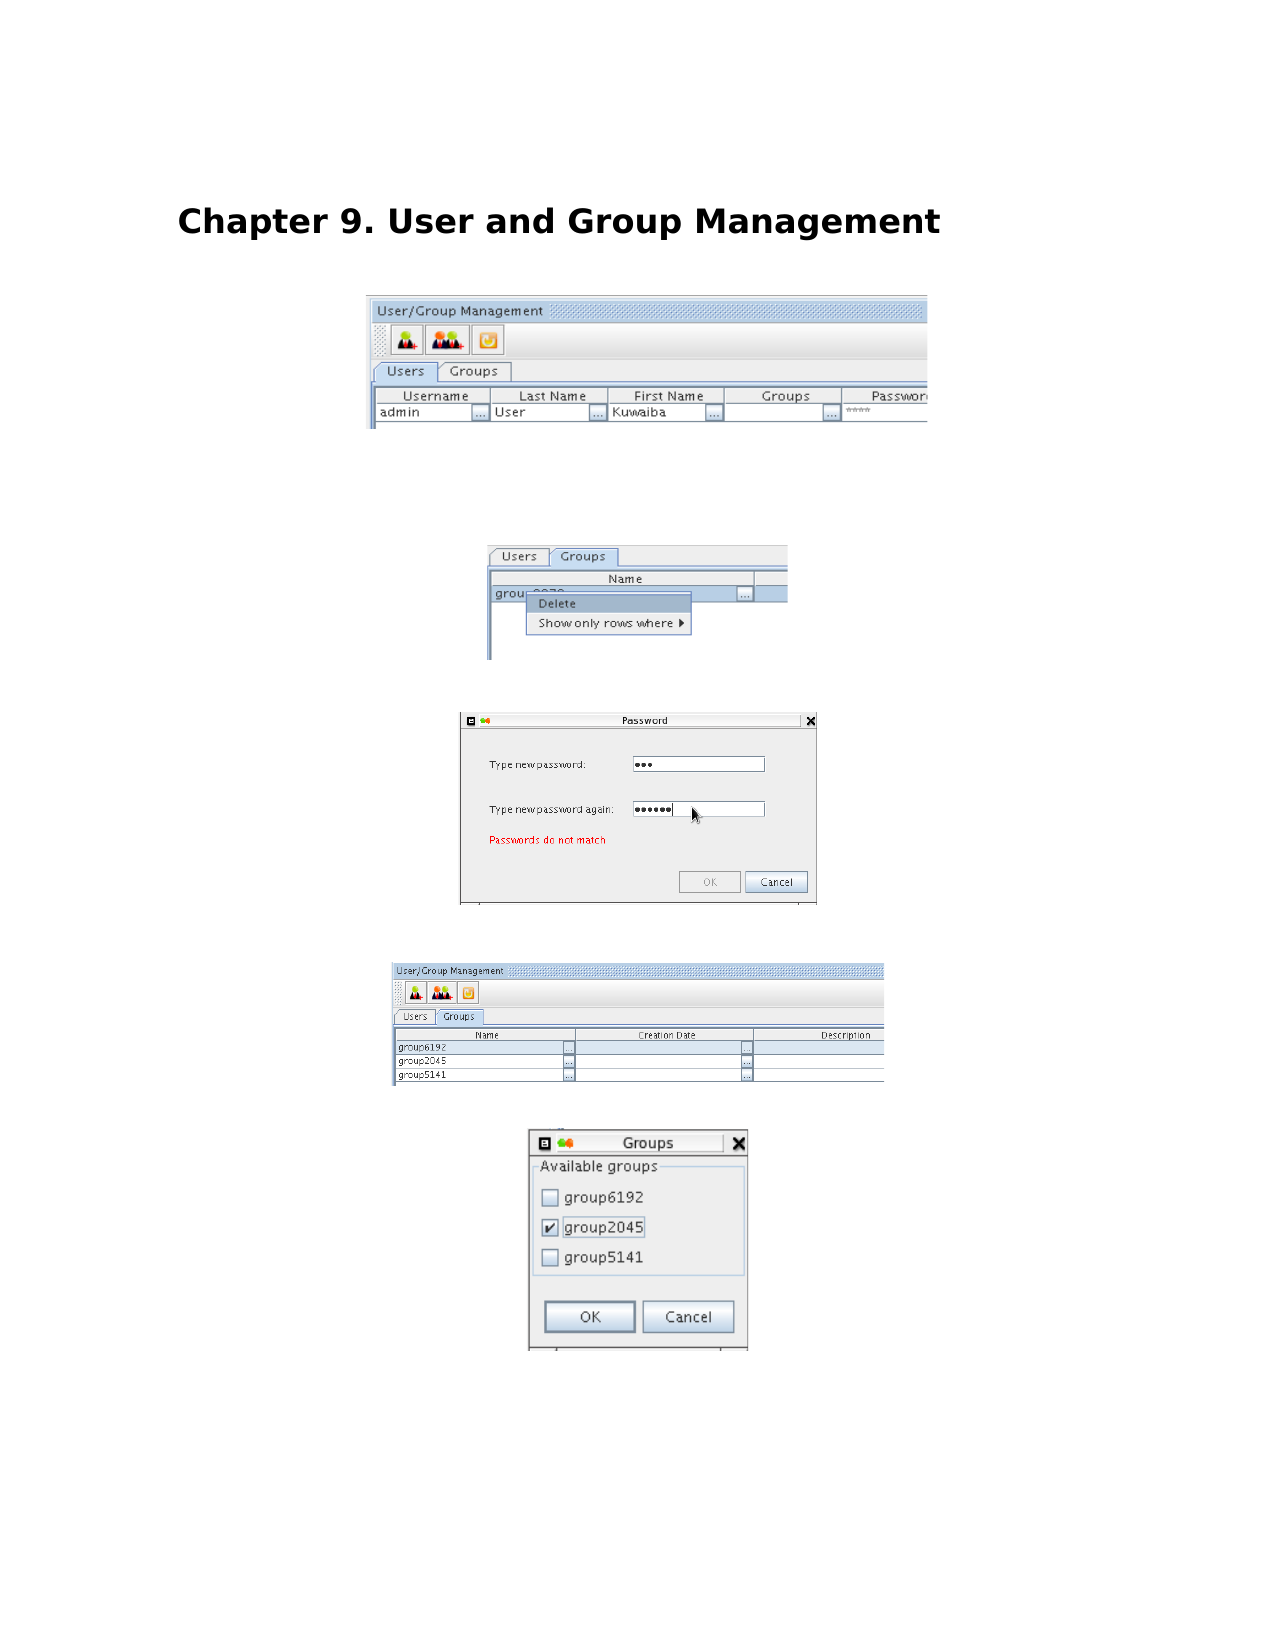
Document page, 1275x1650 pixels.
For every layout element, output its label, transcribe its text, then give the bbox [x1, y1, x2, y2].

picture [526, 1128, 749, 1351]
picture [487, 545, 788, 660]
picture [365, 295, 928, 429]
picture [458, 712, 817, 905]
subtitle Chapter 9. User and Group Management [177, 202, 1098, 241]
picture [390, 962, 885, 1086]
